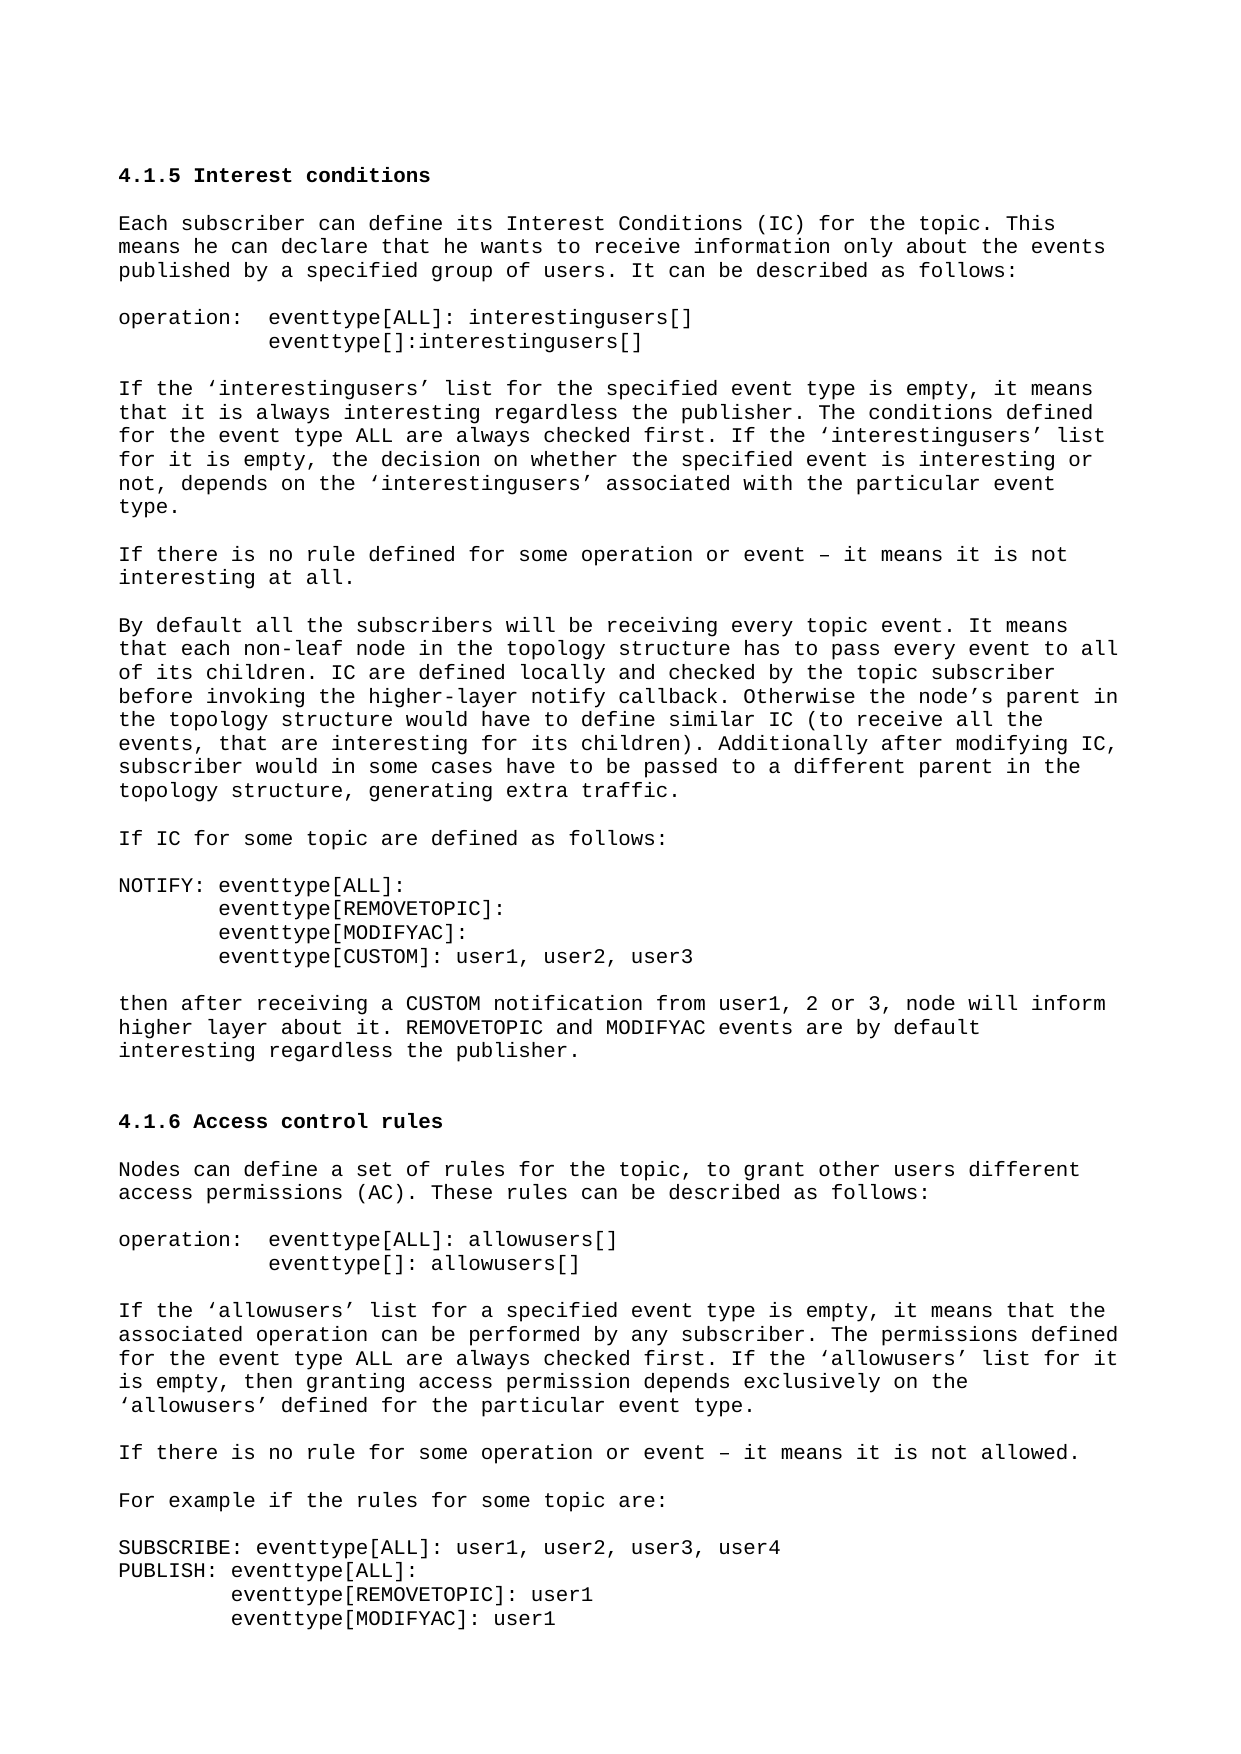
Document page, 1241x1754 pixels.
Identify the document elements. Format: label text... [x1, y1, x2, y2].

text SUBSCRIBE: eventtype[ALL]: user1, user2, user3, user4 [118, 1537, 1122, 1561]
text then after receiving a CUSTOM notification from user1, 2 or 3, node will inform higher layer about it. REMOVETOPIC and MODIFYAC events are by default interesting regardless the publisher. [118, 993, 1122, 1064]
text If IC for some topic are defined as follows: [118, 827, 1122, 851]
text By default all the subscribers will be receiving every topic event. It means that each non-leaf node in the topology structure has to pass every event to all of its children. IC are defined locally and checked by the topic subscriber before invoking the higher-layer notify callback. Otherwise the node’s parent in the topology structure would have to define similar IC (to receive all the events, that are interesting for its children). Additionally after modifying IC, subscriber would in some cases have to be passed to a different parent in the topology structure, generating extra traffic. [118, 615, 1122, 804]
text operation: eventtype[ALL]: allowusers[] [118, 1229, 1122, 1253]
text eventtype[REMOVETOPIC]: [118, 898, 1122, 922]
text eventtype[CUSTOM]: user1, user2, user3 [118, 946, 1122, 969]
text eventtype[REMOVETOPIC]: user1 [118, 1584, 1122, 1608]
text eventtype[MODIFYAC]: user1 [118, 1608, 1122, 1631]
text If there is no rule for some operation or event – it means it is not allowed. [118, 1442, 1122, 1466]
text Nodes can define a set of rules for the topic, to grant other users different access permissions (AC). These rules can be described as follows: [118, 1158, 1122, 1206]
text If the ‘interestingusers’ list for the specified event type is empty, it means that it is always interesting regardless the publisher. The conditions defined for the event type ALL are always checked first. If the ‘interestingusers’ list for it is empty, the decision on whether the specified event is interesting or not, depends on the ‘interestingusers’ associated with the particular event type. [118, 378, 1122, 520]
subtitle 4.1.6 Access control rules [118, 1111, 1122, 1135]
text PUBLISH: eventtype[ALL]: [118, 1561, 1122, 1584]
text If there is no rule defined for some operation or event – it means it is not interesting at all. [118, 544, 1122, 591]
text eventtype[]: allowusers[] [118, 1253, 1122, 1277]
text If the ‘allowusers’ list for a specified event type is empty, it means that the associated operation can be performed by any subscriber. The permissions defined for the event type ALL are always checked first. If the ‘allowusers’ list for it is empty, then granting access permission depends exclusively on the ‘allowusers’ defined for the particular event type. [118, 1300, 1122, 1419]
text eventtype[]:interestingusers[] [118, 331, 1122, 354]
subtitle 4.1.5 Interest conditions [118, 165, 1122, 189]
text eventtype[MODIFYAC]: [118, 922, 1122, 946]
text NOTIFY: eventtype[ALL]: [118, 875, 1122, 898]
text operation: eventtype[ALL]: interestingusers[] [118, 307, 1122, 331]
text Each subscriber can define its Interest Conditions (IC) for the topic. This means he can declare that he wants to receive information only about the events published by a specified group of users. It can be described as follows: [118, 213, 1122, 284]
text For example if the rules for some topic are: [118, 1489, 1122, 1513]
